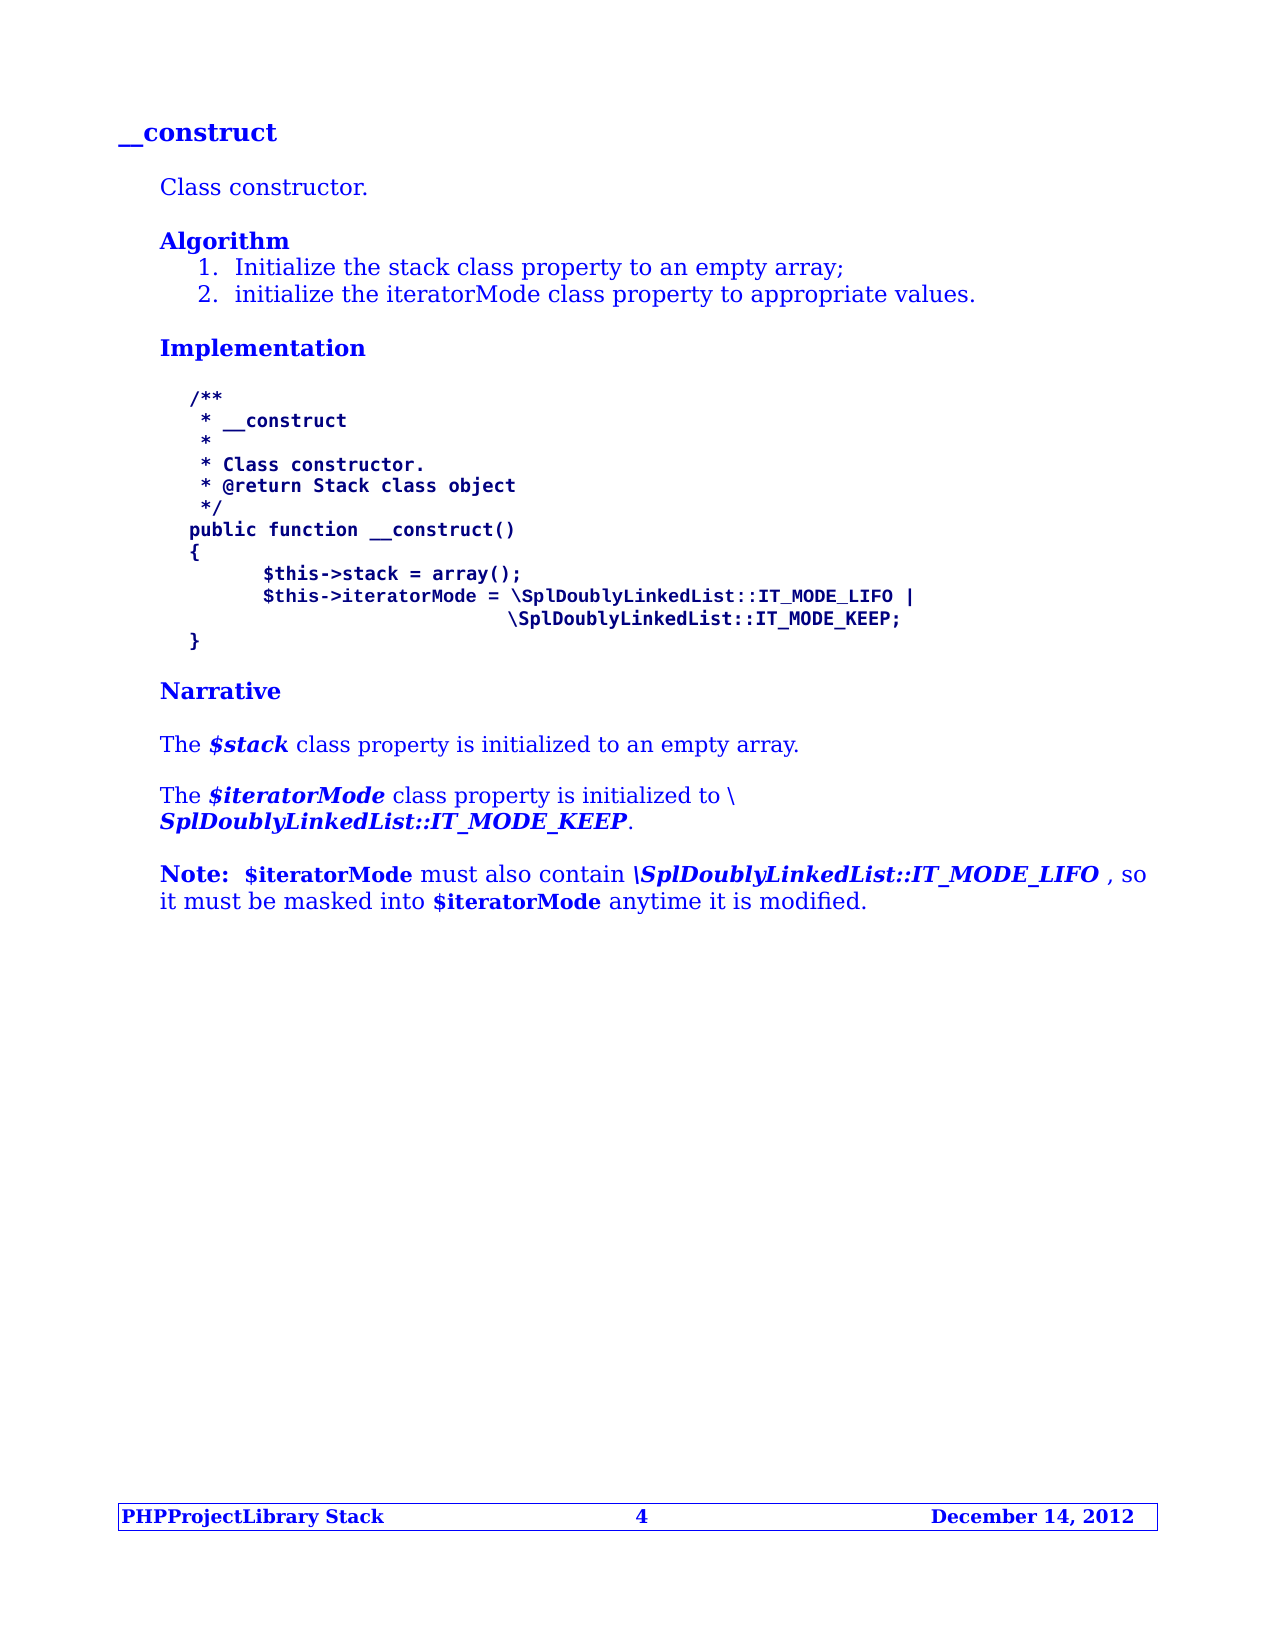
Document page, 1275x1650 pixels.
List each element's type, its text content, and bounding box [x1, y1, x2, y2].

title __construct [118, 118, 1157, 147]
list * __construct [189, 410, 1157, 432]
list * Class constructor. [189, 453, 1157, 475]
text The $iteratorMode class property is initialized to \SplDoublyLinkedList::IT_MODE_KEEP. [159, 783, 1157, 834]
text Algorithm [159, 227, 1157, 254]
list { [189, 541, 1157, 563]
list * @return Stack class object [189, 475, 1157, 497]
list /** [189, 388, 1157, 410]
list \SplDoublyLinkedList::IT_MODE_KEEP; [189, 608, 1157, 630]
list $this->stack = array(); [189, 563, 1157, 585]
text The $stack class property is initialized to an empty array. [159, 732, 1157, 757]
text Narrative [159, 678, 1157, 705]
list public function __construct() [189, 519, 1157, 541]
list */ [189, 497, 1157, 519]
text Class constructor. [159, 174, 1157, 201]
list } [189, 630, 1157, 652]
text Note: $iteratorMode must also contain \SplDoublyLinkedList::IT_MODE_LIFO , so it must be masked into $iteratorMode anytime it is modified. [159, 861, 1157, 915]
list * [189, 432, 1157, 453]
list initialize the iteratorMode class property to appropriate values. [197, 281, 1157, 308]
text Implementation [159, 334, 1157, 361]
list Initialize the stack class property to an empty array; [197, 254, 1157, 281]
list $this->iteratorMode = \SplDoublyLinkedList::IT_MODE_LIFO | [189, 585, 1157, 608]
